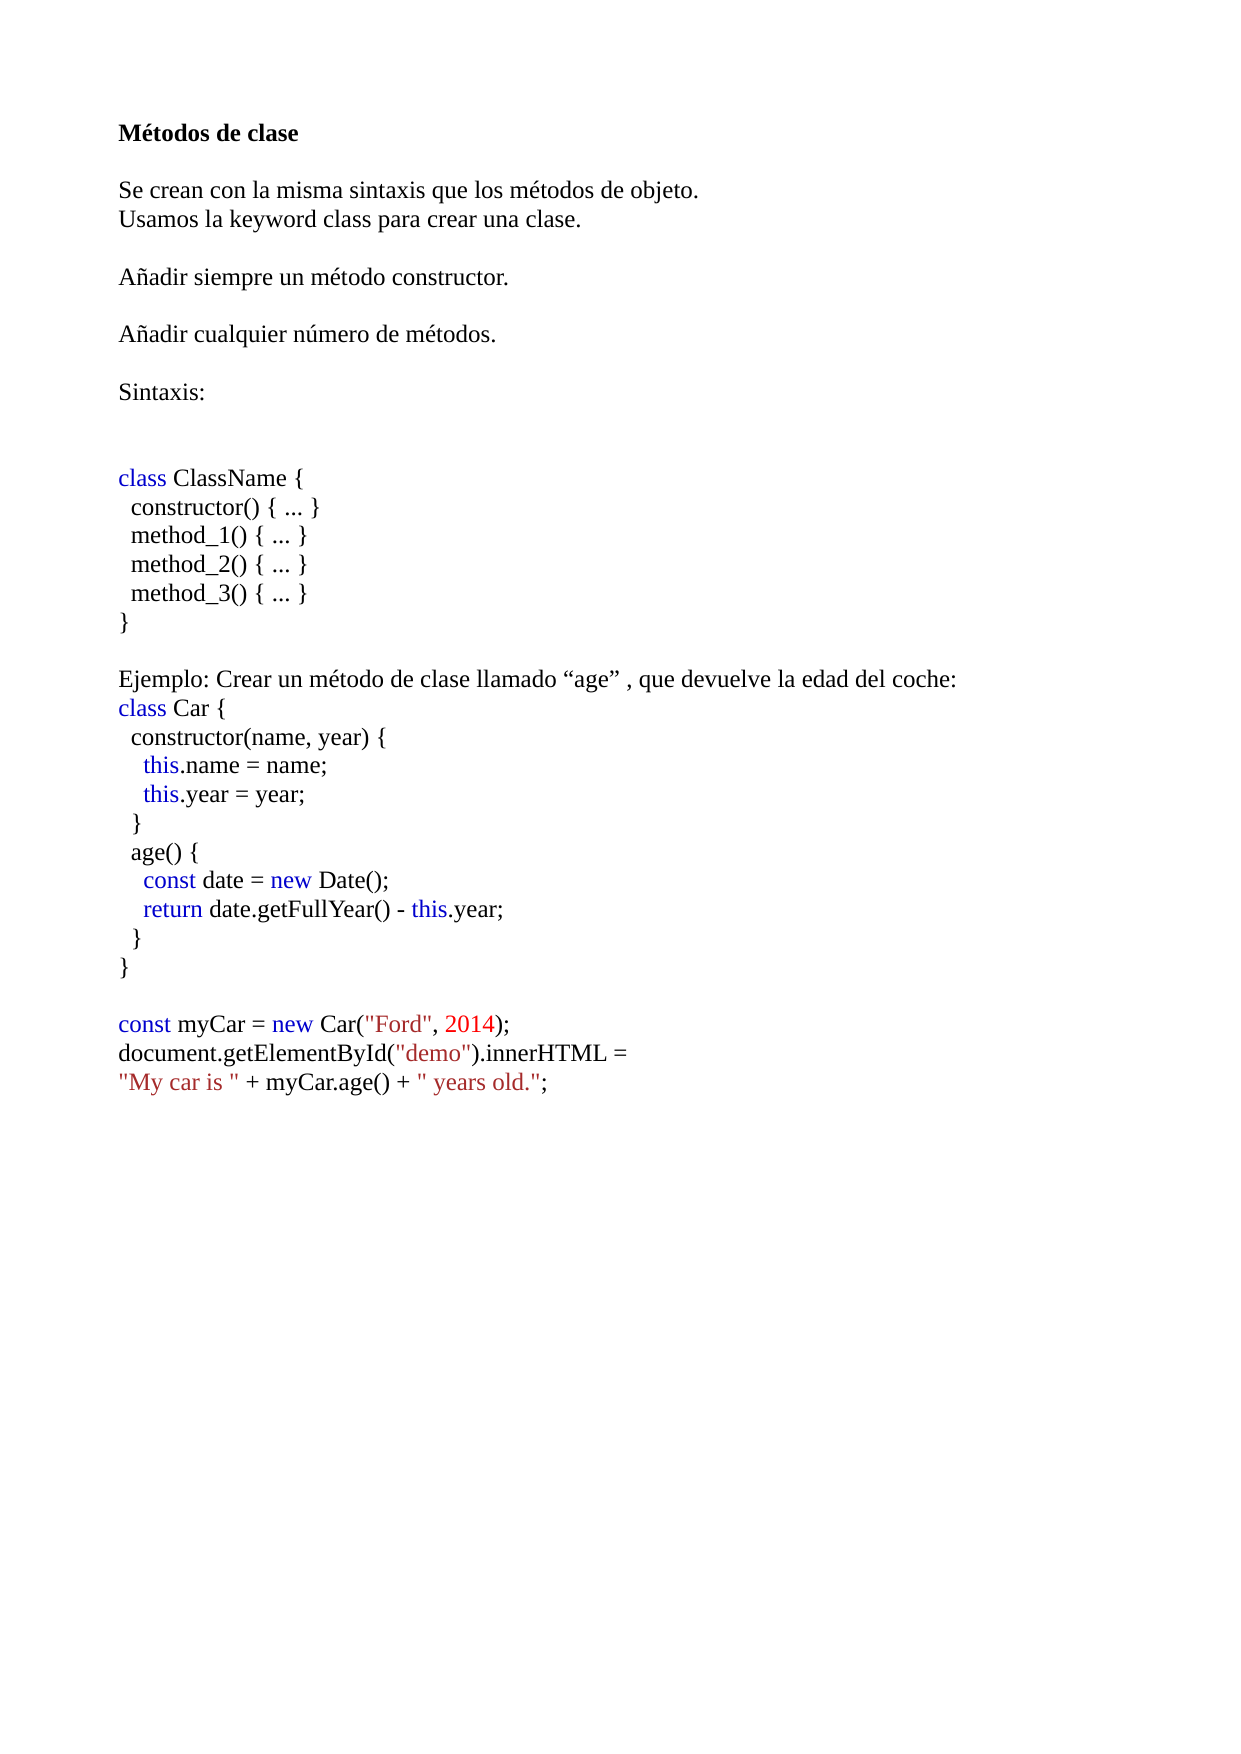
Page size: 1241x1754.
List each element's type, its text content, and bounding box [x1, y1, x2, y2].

text class Car { constructor(name, year) { this.name = name; this.year = year; } age() { const date = new Date(); return date.getFullYear() - this.year; } } const myCar = new Car("Ford", 2014); document.getElementById("demo").innerHTML = "My car is " + myCar.age() + " years old."; [118, 693, 1122, 1096]
text Ejemplo: Crear un método de clase llamado “age” , que devuelve la edad del coche: [118, 664, 1122, 693]
text Métodos de clase [118, 118, 1122, 147]
text Añadir cualquier número de métodos. [118, 319, 1122, 348]
text Se crean con la misma sintaxis que los métodos de objeto. [118, 176, 1122, 204]
text Usamos la keyword class para crear una clase. [118, 204, 1122, 233]
text Añadir siempre un método constructor. [118, 262, 1122, 291]
text class ClassName { constructor() { ... } method_1() { ... } method_2() { ... } method_3() { ... } } [118, 463, 1122, 636]
text Sintaxis: [118, 377, 1122, 406]
